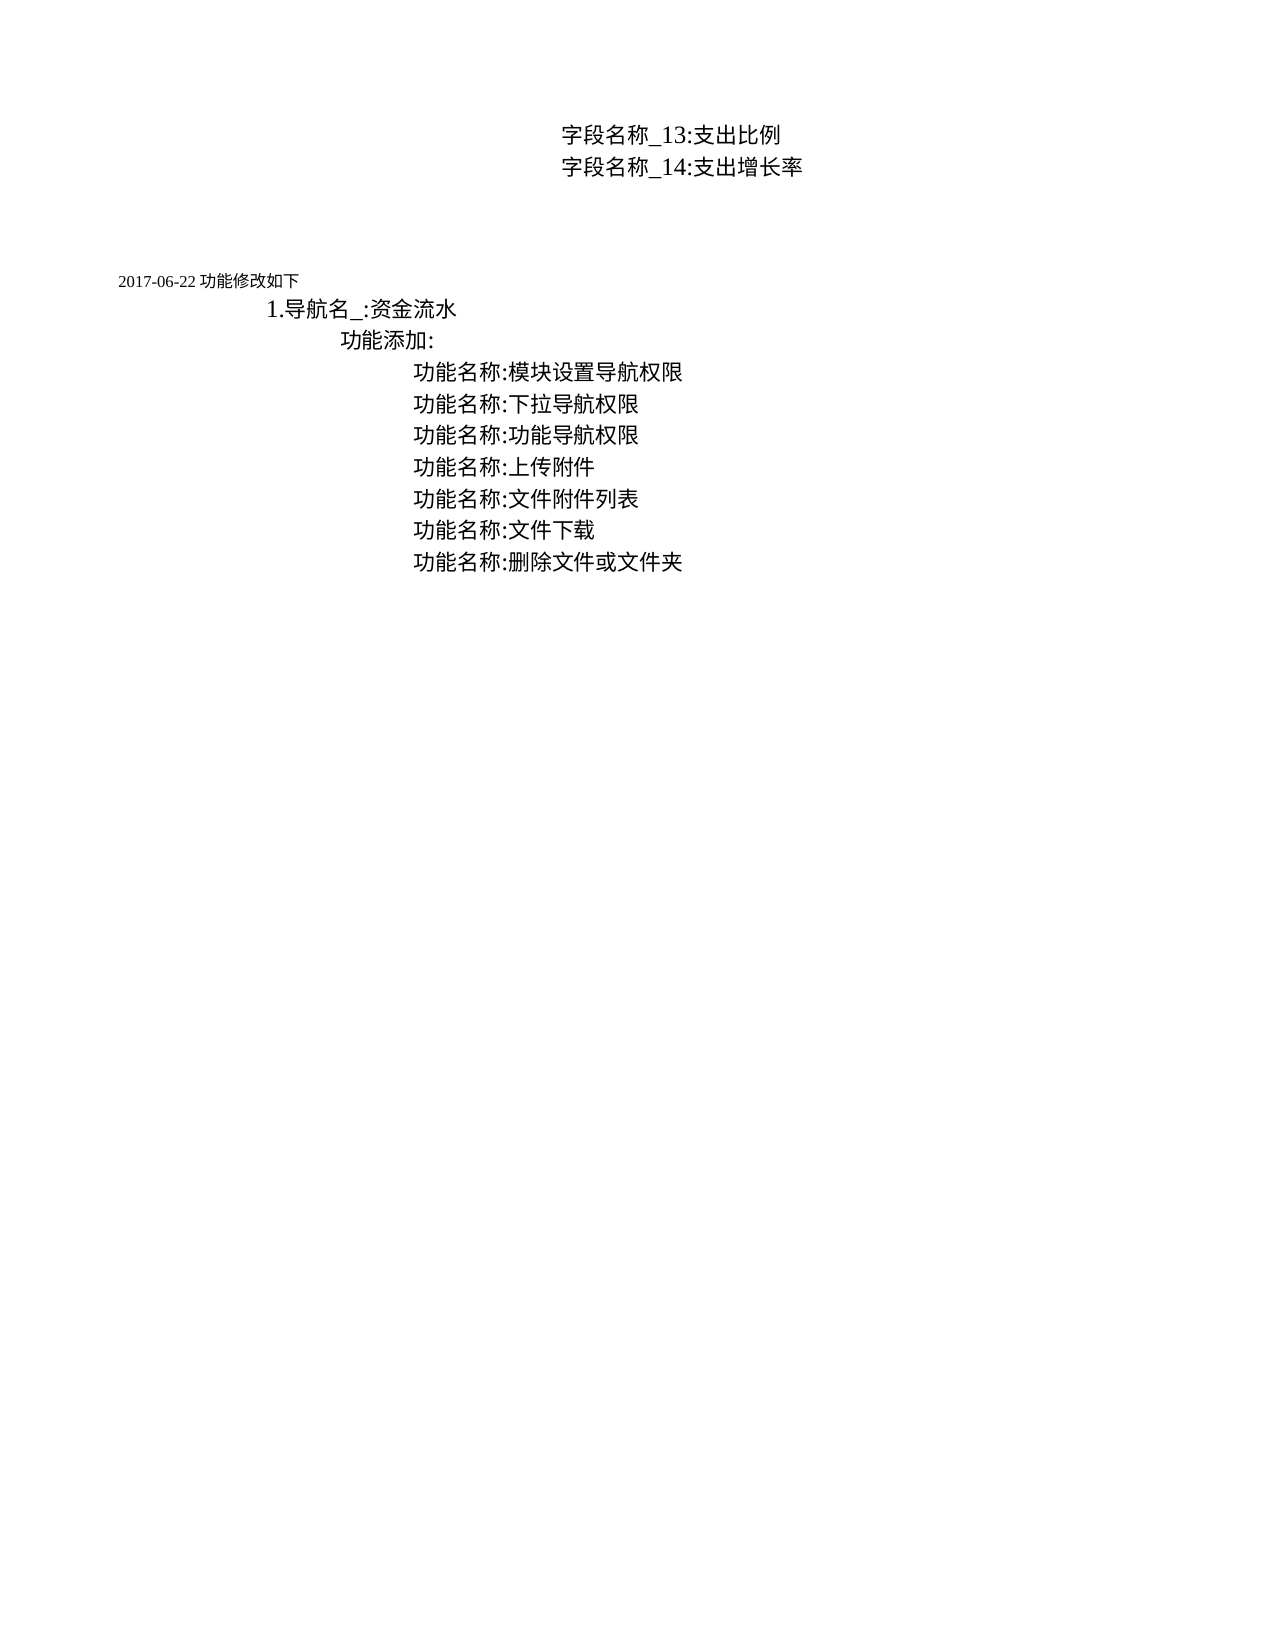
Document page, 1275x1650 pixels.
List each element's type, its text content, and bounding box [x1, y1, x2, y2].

text 功能名称:功能导航权限 [118, 418, 1157, 450]
text 功能添加: [118, 323, 1157, 355]
text 功能名称:文件附件列表 [118, 482, 1157, 513]
text 1.导航名_:资金流水 [118, 292, 1157, 323]
text 功能名称:文件下载 [118, 513, 1157, 545]
text 功能名称:删除文件或文件夹 [118, 545, 1157, 577]
text 功能名称:上传附件 [118, 450, 1157, 482]
text 功能名称:模块设置导航权限 [118, 355, 1157, 387]
text 字段名称_13:支出比例 [118, 118, 1157, 150]
text 字段名称_14:支出增长率 [118, 150, 1157, 181]
text 功能名称:下拉导航权限 [118, 387, 1157, 418]
text 2017-06-22功能修改如下 [118, 268, 1157, 292]
